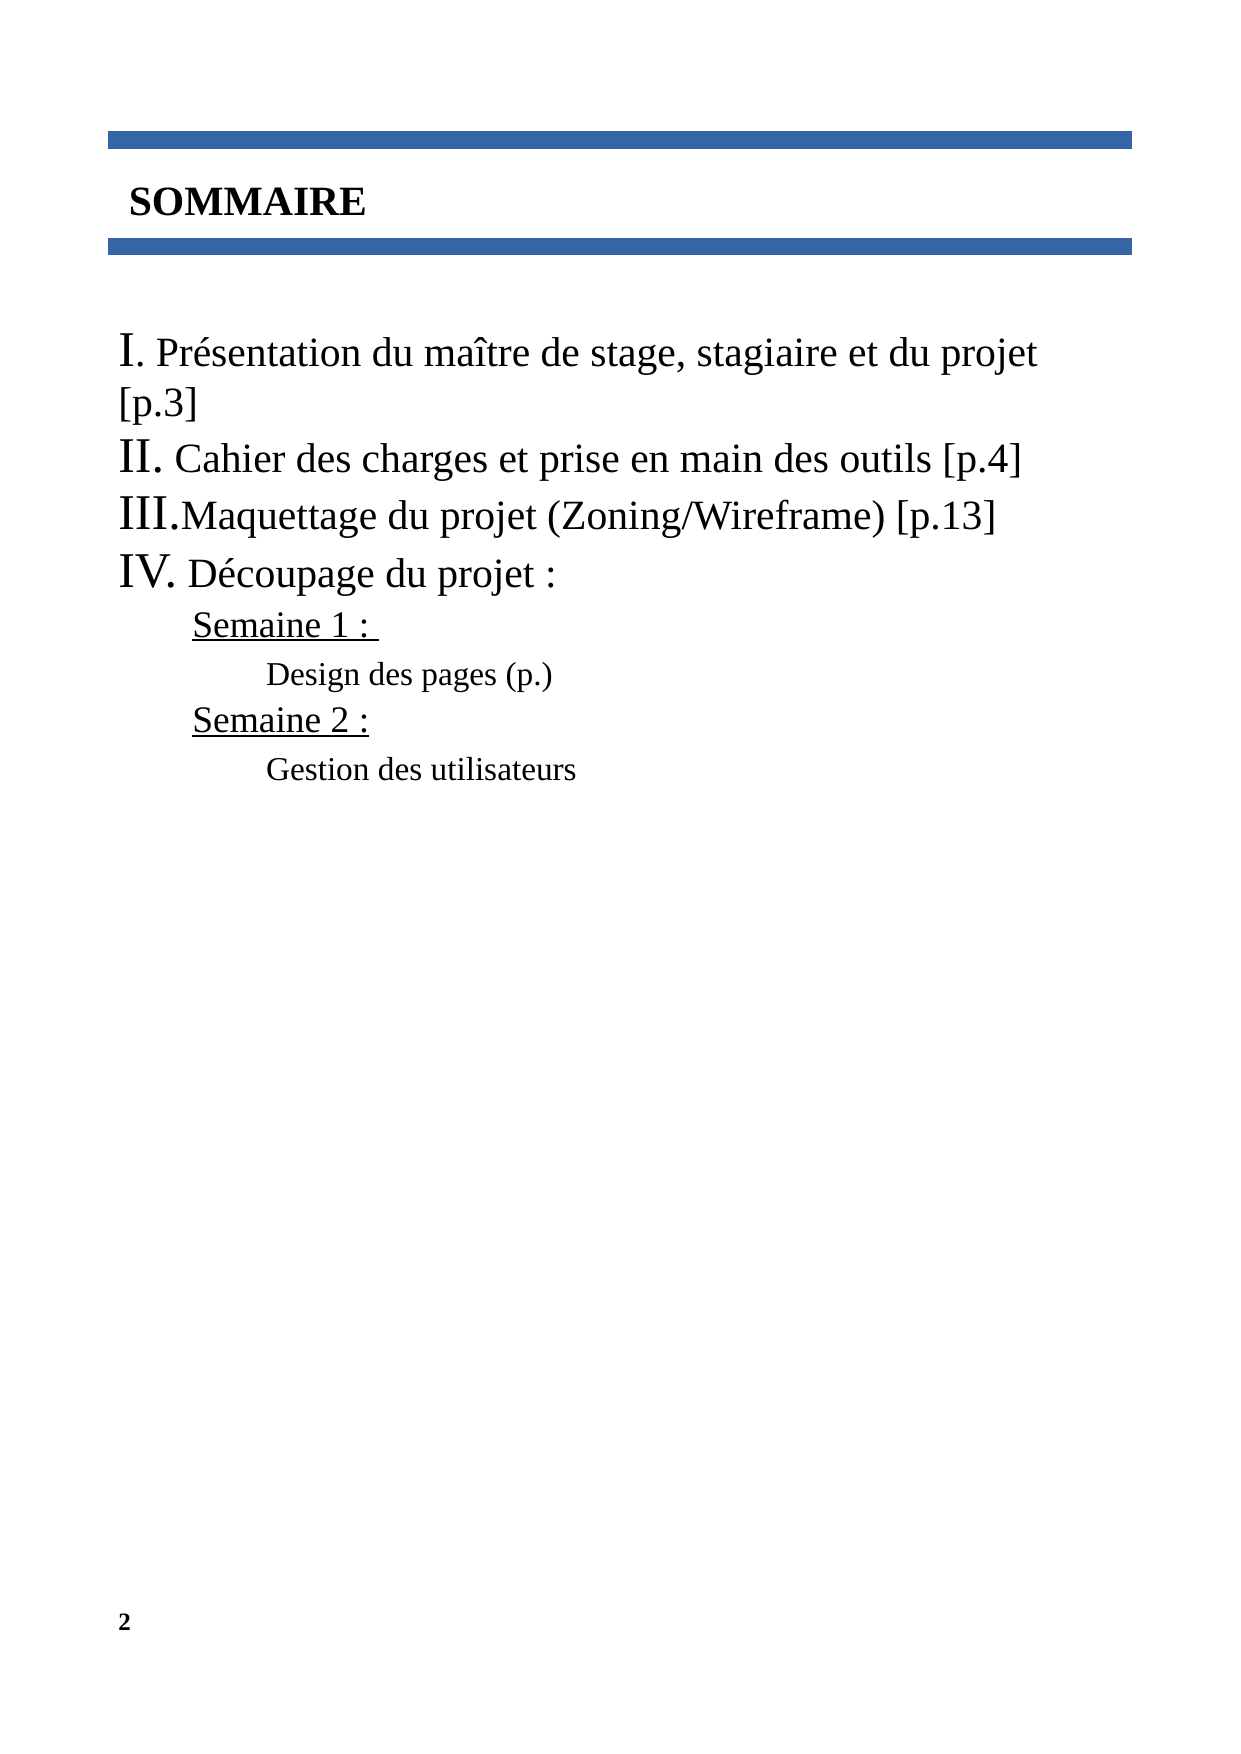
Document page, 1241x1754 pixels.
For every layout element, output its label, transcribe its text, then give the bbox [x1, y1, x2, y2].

text Design des pages (p.) [118, 646, 1122, 694]
text Semaine 1 : [118, 598, 1122, 646]
text I. Présentation du maître de stage, stagiaire et du projet [118, 320, 1122, 378]
text II. Cahier des charges et prise en main des outils [p.4] [118, 426, 1122, 483]
text [p.3] [118, 378, 1122, 426]
text SOMMAIRE [118, 176, 1122, 224]
text Gestion des utilisateurs [118, 742, 1122, 790]
text IV. Découpage du projet : [118, 541, 1122, 598]
text III.Maquettage du projet (Zoning/Wireframe) [p.13] [118, 483, 1122, 541]
text Semaine 2 : [118, 694, 1122, 742]
